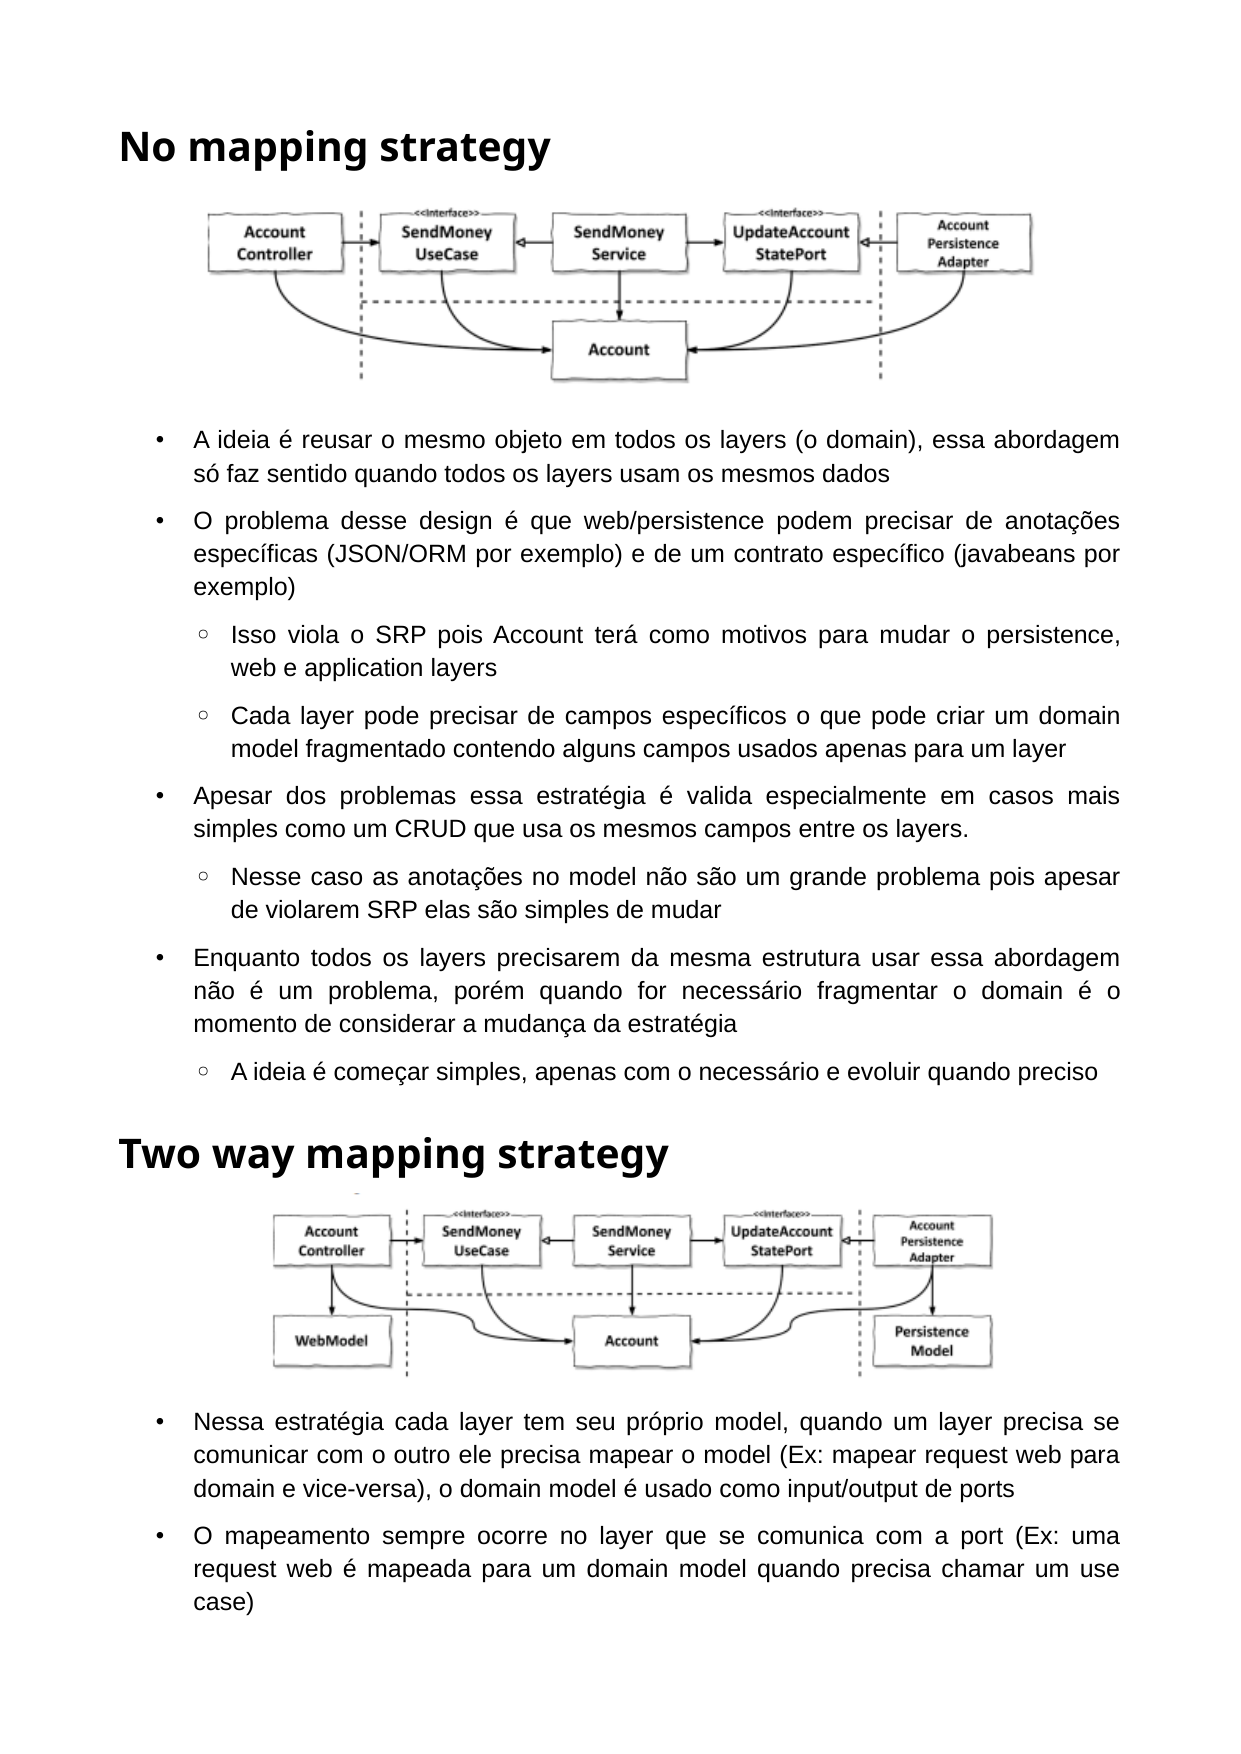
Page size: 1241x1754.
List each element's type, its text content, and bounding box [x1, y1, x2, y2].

list Cada layer pode precisar de campos específicos o que pode criar um domain model fragmentado contendo alguns campos usados apenas para um layer [193, 701, 1122, 762]
list Nessa estratégia cada layer tem seu próprio model, quando um layer precisa se comunicar com o outro ele precisa mapear o model (Ex: mapear request web para domain e vice-versa), o domain model é usado como input/output de ports [156, 1407, 1122, 1502]
picture [239, 1193, 1001, 1389]
list Apesar dos problemas essa estratégia é valida especialmente em casos mais simples como um CRUD que usa os mesmos campos entre os layers. [156, 781, 1122, 843]
list Isso viola o SRP pois Account terá como motivos para mudar o persistence, web e application layers [193, 620, 1122, 682]
list O mapeamento sempre ocorre no layer que se comunica com a port (Ex: uma request web é mapeada para um domain model quando precisa chamar um use case) [156, 1521, 1122, 1616]
subtitle Two way mapping strategy [118, 1125, 1122, 1181]
subtitle No mapping strategy [118, 118, 1122, 174]
list Enquanto todos os layers precisarem da mesma estrutura usar essa abordagem não é um problema, porém quando for necessário fragmentar o domain é o momento de considerar a mudança da estratégia [156, 943, 1122, 1038]
list O problema desse design é que web/persistence podem precisar de anotações específicas (JSON/ORM por exemplo) e de um contrato específico (javabeans por exemplo) [156, 506, 1122, 601]
list Nesse caso as anotações no model não são um grande problema pois apesar de violarem SRP elas são simples de mudar [193, 862, 1122, 924]
picture [180, 186, 1060, 407]
list A ideia é começar simples, apenas com o necessário e evoluir quando preciso [193, 1057, 1122, 1085]
list A ideia é reusar o mesmo objeto em todos os layers (o domain), essa abordagem só faz sentido quando todos os layers usam os mesmos dados [156, 425, 1122, 487]
